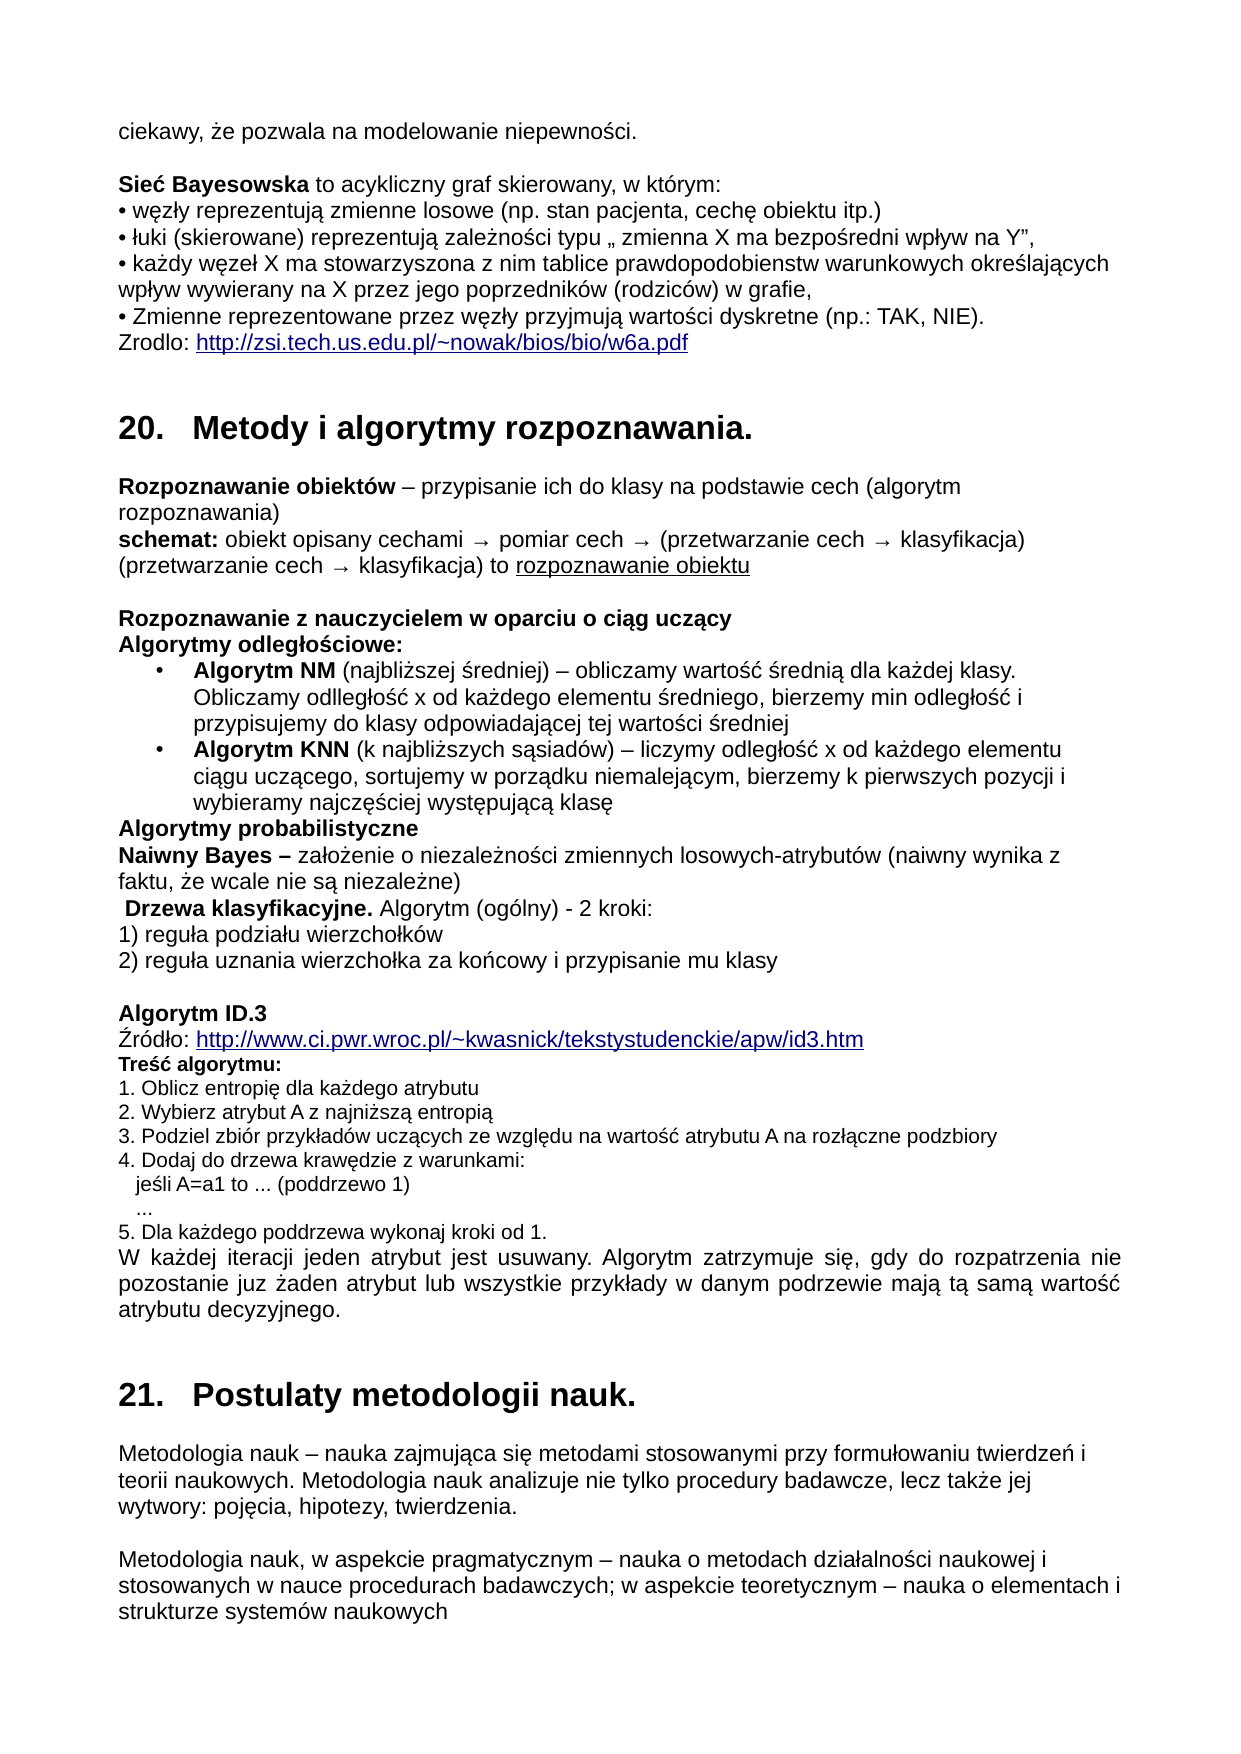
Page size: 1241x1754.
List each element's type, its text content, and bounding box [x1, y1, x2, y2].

text 4. Dodaj do drzewa krawędzie z warunkami: [118, 1148, 1122, 1172]
text ciekawy, że pozwala na modelowanie niepewności. [118, 118, 1122, 144]
text Zrodlo: http://zsi.tech.us.edu.pl/~nowak/bios/bio/w6a.pdf [118, 329, 1122, 355]
text rozpoznawania) [118, 499, 1122, 526]
text Sieć Bayesowska to acykliczny graf skierowany, w którym: [118, 171, 1122, 197]
list Algorytm KNN (k najbliższych sąsiadów) – liczymy odległość x od każdego elementu ciągu uczącego, sortujemy w porządku niemalejącym, bierzemy k pierwszych pozycji i wybieramy najczęściej występującą klasę [156, 736, 1122, 815]
text ... [118, 1196, 1122, 1220]
text 2) reguła uznania wierzchołka za końcowy i przypisanie mu klasy [118, 947, 1122, 973]
text • łuki (skierowane) reprezentują zależności typu „ zmienna X ma bezpośredni wpływ na Y”, [118, 223, 1122, 250]
text 20. Metody i algorytmy rozpoznawania. [118, 408, 1122, 446]
text schemat: obiekt opisany cechami → pomiar cech → (przetwarzanie cech → klasyfikacja) [118, 526, 1122, 552]
text Rozpoznawanie z nauczycielem w oparciu o ciąg uczący [118, 604, 1122, 631]
text W każdej iteracji jeden atrybut jest usuwany. Algorytm zatrzymuje się, gdy do rozpatrzenia nie pozostanie juz żaden atrybut lub wszystkie przykłady w danym podrzewie mają tą samą wartość atrybutu decyzyjnego. [118, 1244, 1122, 1323]
text 1. Oblicz entropię dla każdego atrybutu [118, 1076, 1122, 1100]
text 21. Postulaty metodologii nauk. [118, 1375, 1122, 1414]
text 2. Wybierz atrybut A z najniższą entropią [118, 1100, 1122, 1124]
list Algorytm NM (najbliższej średniej) – obliczamy wartość średnią dla każdej klasy. Obliczamy odlległość x od każdego elementu średniego, bierzemy min odległość i przypisujemy do klasy odpowiadającej tej wartości średniej [156, 657, 1122, 736]
text (przetwarzanie cech → klasyfikacja) to rozpoznawanie obiektu [118, 552, 1122, 578]
text Metodologia nauk – nauka zajmująca się metodami stosowanymi przy formułowaniu twierdzeń i teorii naukowych. Metodologia nauk analizuje nie tylko procedury badawcze, lecz także jej wytwory: pojęcia, hipotezy, twierdzenia. [118, 1440, 1122, 1519]
text Algorytmy probabilistyczne [118, 815, 1122, 842]
text • każdy węzeł X ma stowarzyszona z nim tablice prawdopodobienstw warunkowych określających wpływ wywierany na X przez jego poprzedników (rodziców) w grafie, [118, 250, 1122, 303]
text 3. Podziel zbiór przykładów uczących ze względu na wartość atrybutu A na rozłączne podzbiory [118, 1124, 1122, 1148]
text Treść algorytmu: [118, 1053, 1122, 1076]
text • Zmienne reprezentowane przez węzły przyjmują wartości dyskretne (np.: TAK, NIE). [118, 303, 1122, 329]
text Źródło: http://www.ci.pwr.wroc.pl/~kwasnick/tekstystudenckie/apw/id3.htm [118, 1026, 1122, 1053]
text 5. Dla każdego poddrzewa wykonaj kroki od 1. [118, 1220, 1122, 1244]
text Drzewa klasyfikacyjne. Algorytm (ogólny) - 2 kroki: [118, 894, 1122, 921]
text • węzły reprezentują zmienne losowe (np. stan pacjenta, cechę obiektu itp.) [118, 197, 1122, 223]
text Naiwny Bayes – założenie o niezależności zmiennych losowych-atrybutów (naiwny wynika z faktu, że wcale nie są niezależne) [118, 842, 1122, 894]
text Algorytmy odległościowe: [118, 631, 1122, 657]
text 1) reguła podziału wierzchołków [118, 921, 1122, 947]
text Rozpoznawanie obiektów – przypisanie ich do klasy na podstawie cech (algorytm [118, 473, 1122, 499]
text jeśli A=a1 to ... (poddrzewo 1) [118, 1172, 1122, 1196]
text Algorytm ID.3 [118, 1000, 1122, 1026]
text Metodologia nauk, w aspekcie pragmatycznym – nauka o metodach działalności naukowej i stosowanych w nauce procedurach badawczych; w aspekcie teoretycznym – nauka o elementach i strukturze systemów naukowych [118, 1546, 1122, 1625]
